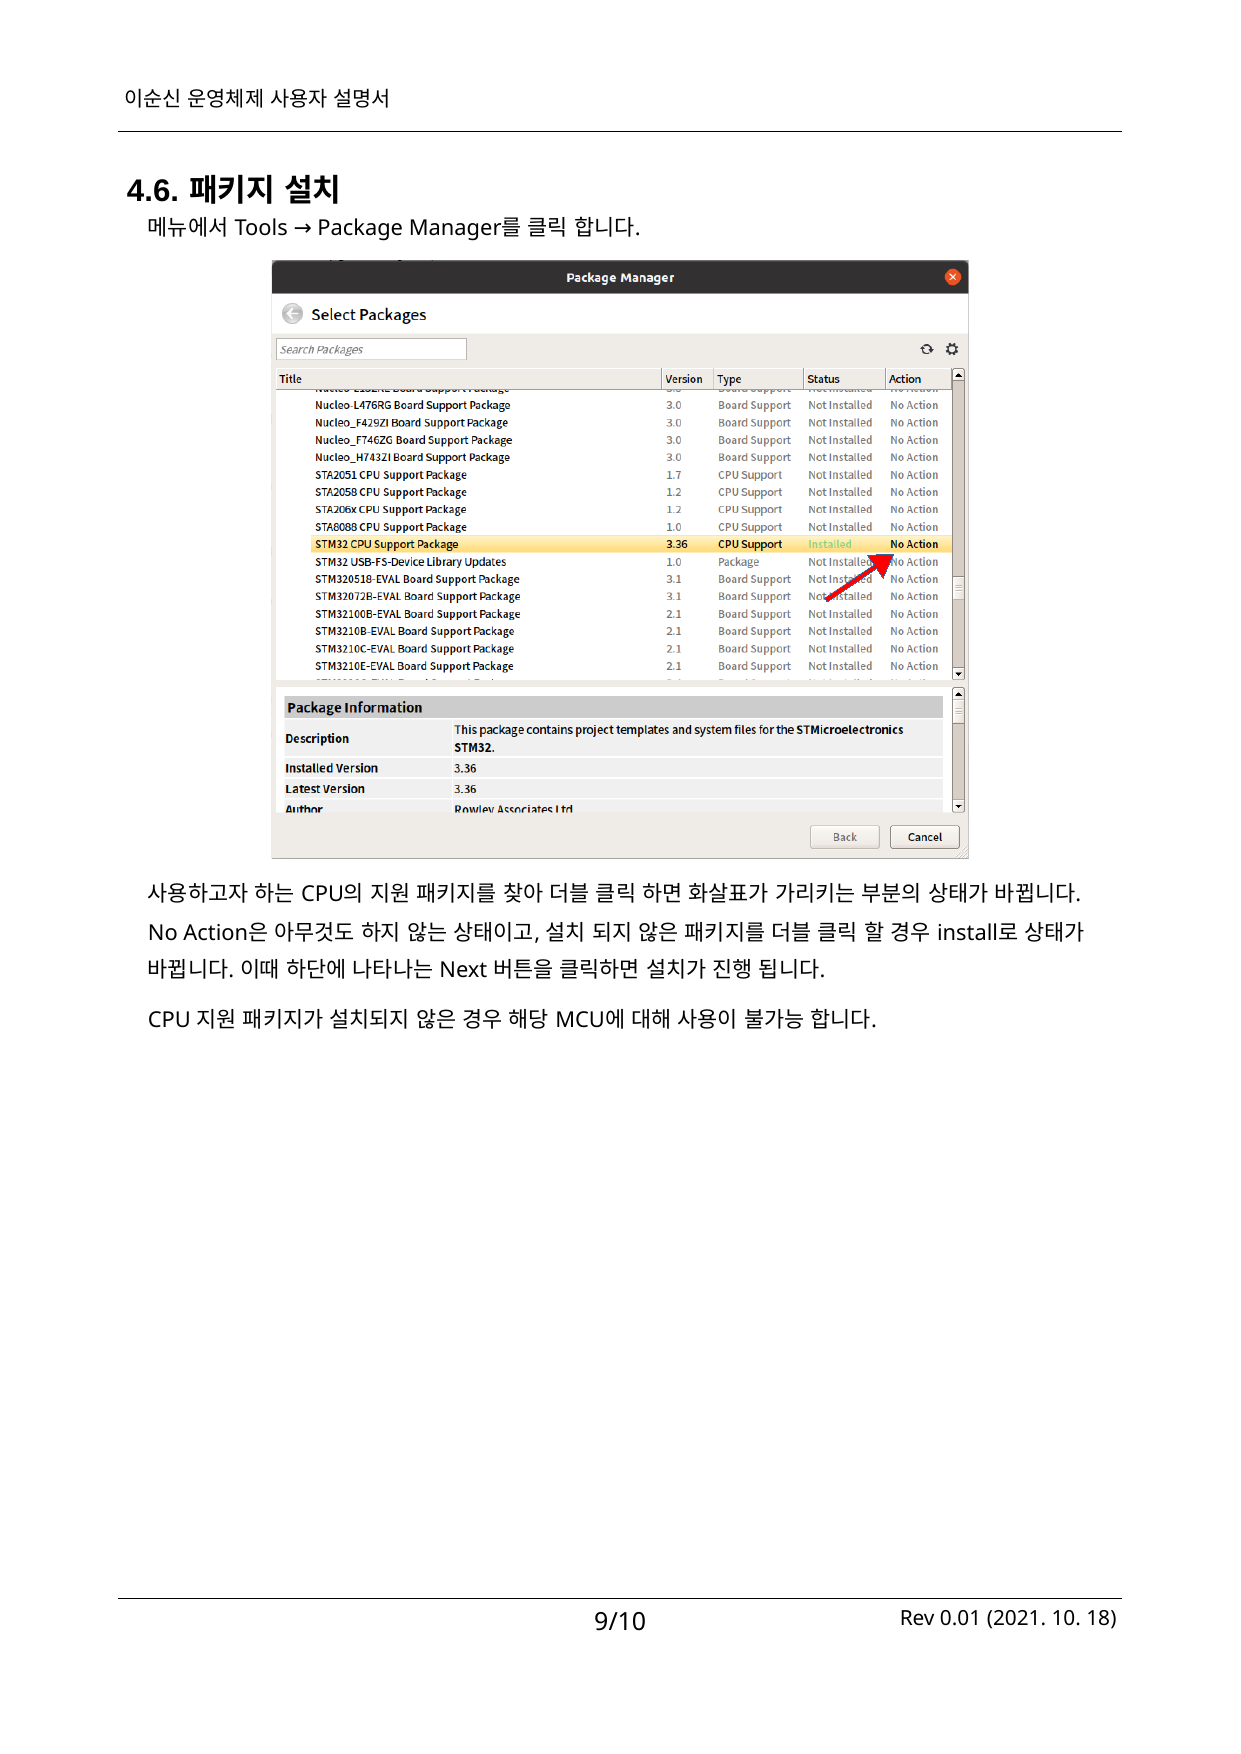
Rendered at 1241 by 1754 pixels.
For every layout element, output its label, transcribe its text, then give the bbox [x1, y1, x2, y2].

subtitle 패키지 설치 [118, 165, 1122, 210]
text 메뉴에서 Tools → Package Manager를 클릭 합니다. [148, 210, 1093, 242]
text 사용하고자 하는 CPU의 지원 패키지를 찾아 더블 클릭 하면 화살표가 가리키는 부분의 상태가 바뀝니다. No Action은 아무것도 하지 않는 상태이고, 설치 되지 않은 패키지를 더블 클릭 할 경우 install로 상태가 바뀝니다. 이때 하단에 나타나는 Next 버튼을 클릭하면 설치가 진행 됩니다. [148, 876, 1093, 984]
text CPU 지원 패키지가 설치되지 않은 경우 해당 MCU에 대해 사용이 불가능 합니다. [148, 1002, 1093, 1034]
picture [271, 260, 969, 859]
